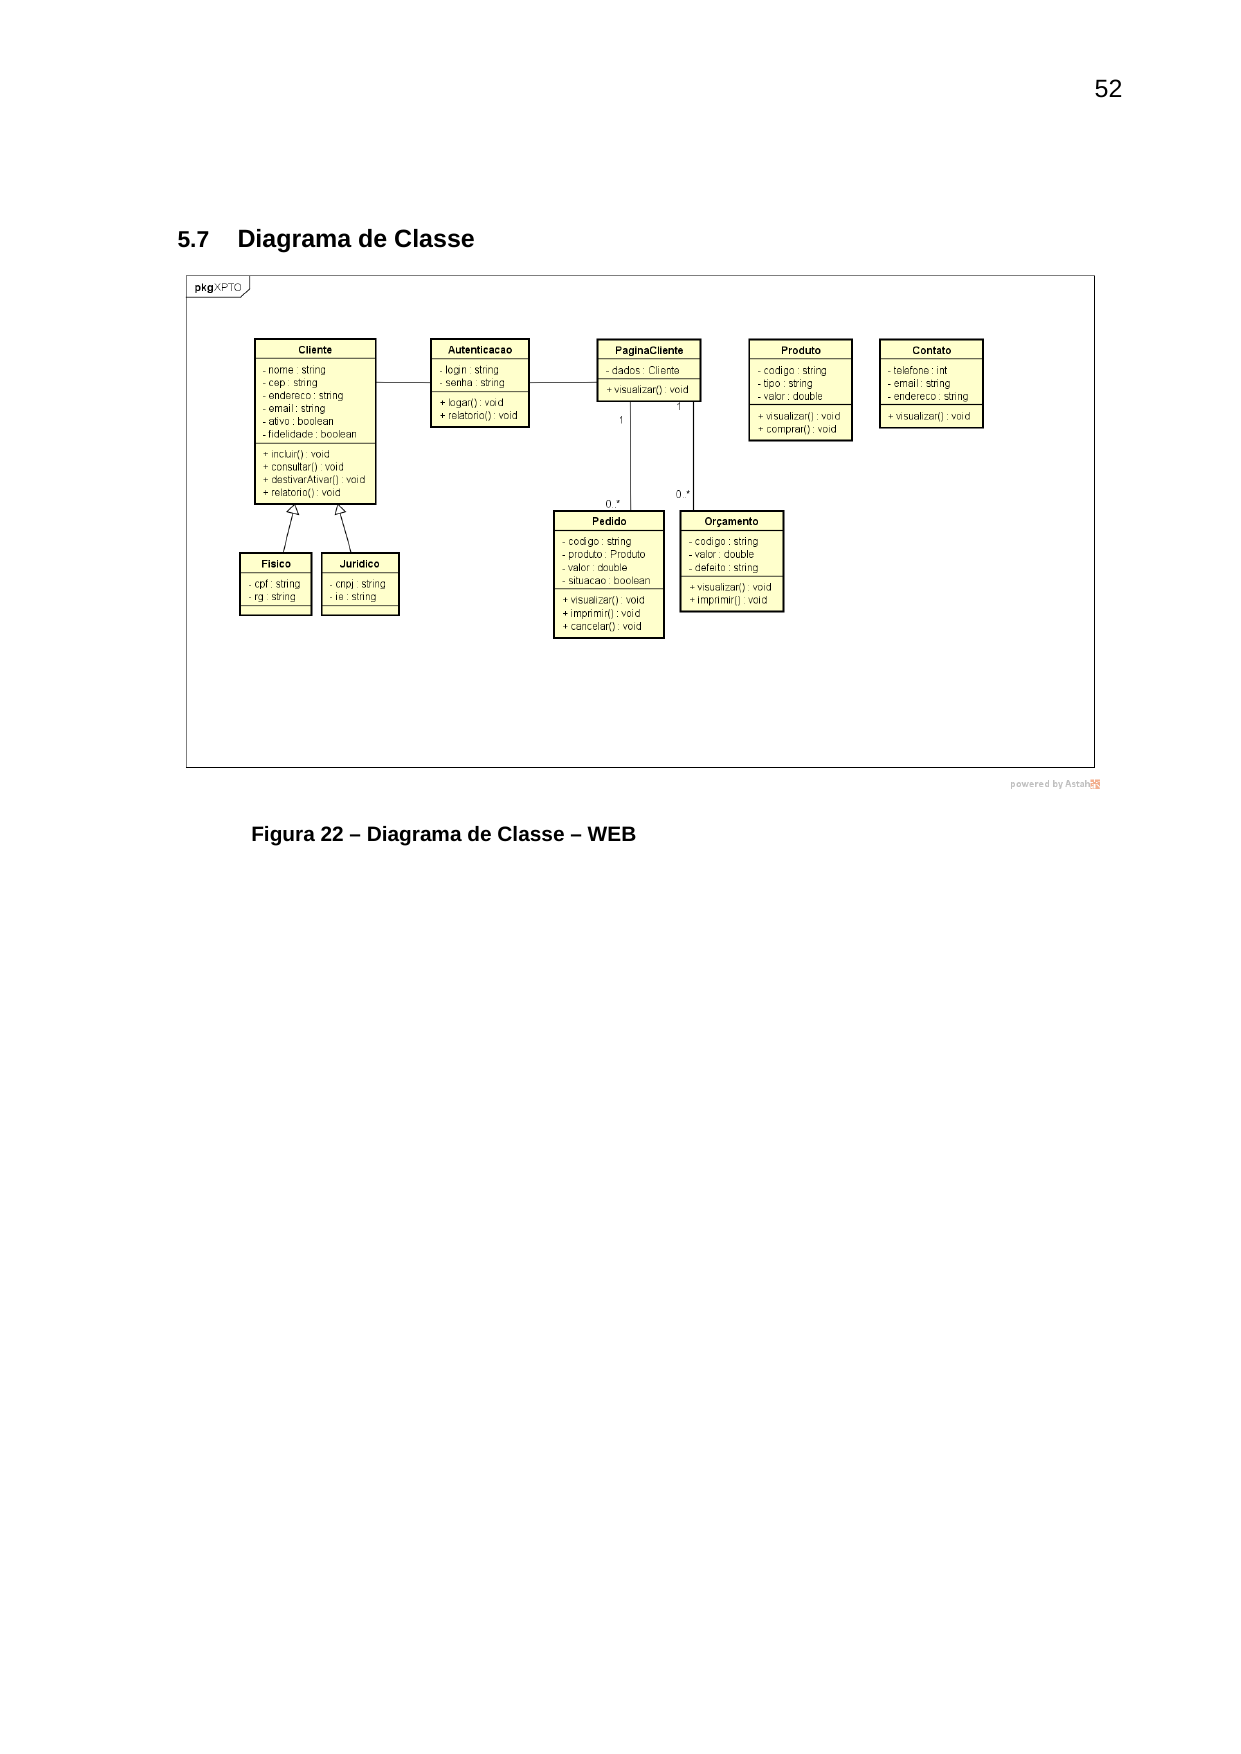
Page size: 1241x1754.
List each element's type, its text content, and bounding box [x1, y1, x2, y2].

subtitle Diagrama de Classe [177, 224, 1122, 253]
picture [177, 267, 1103, 792]
text Figura 22 – Diagrama de Classe – WEB [177, 821, 1122, 845]
